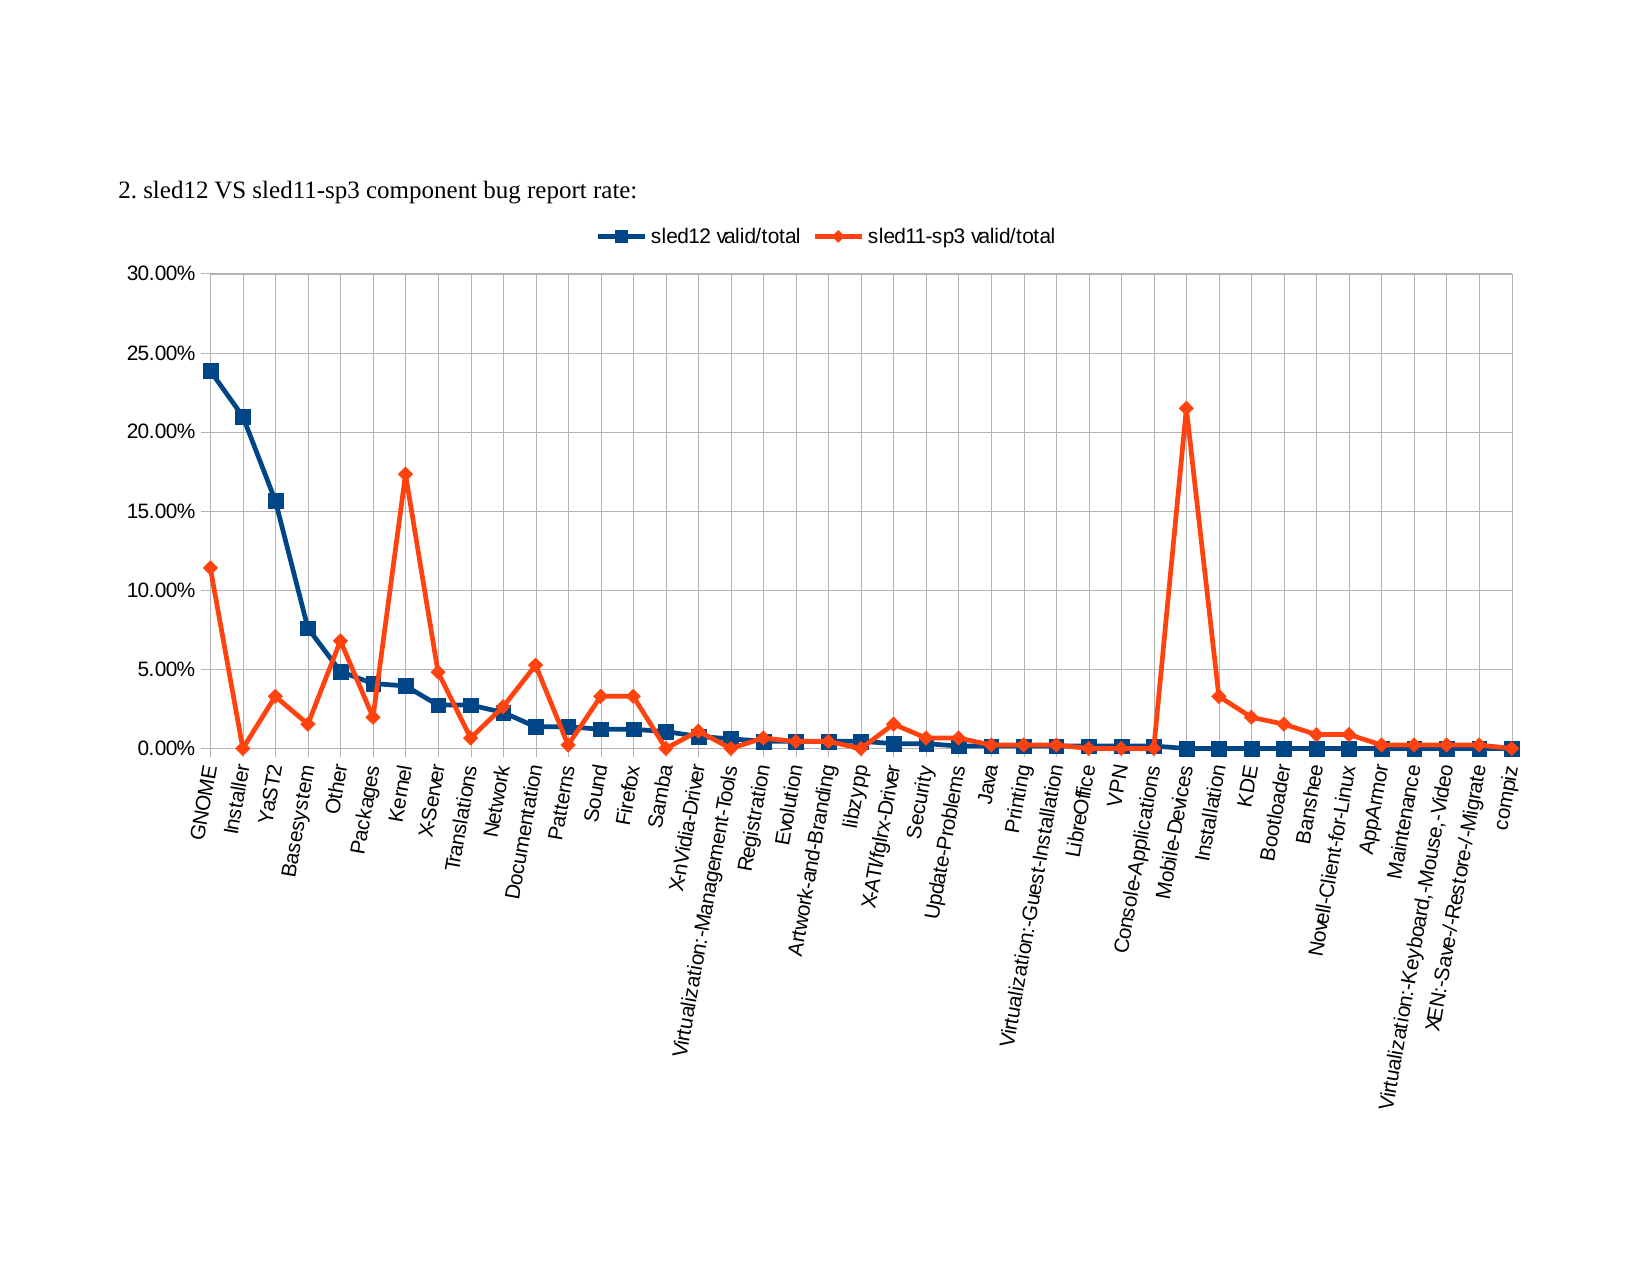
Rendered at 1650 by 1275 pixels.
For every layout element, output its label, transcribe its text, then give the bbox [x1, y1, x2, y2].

text 2. sled12 VS sled11-sp3 component bug report rate: [118, 176, 1532, 204]
